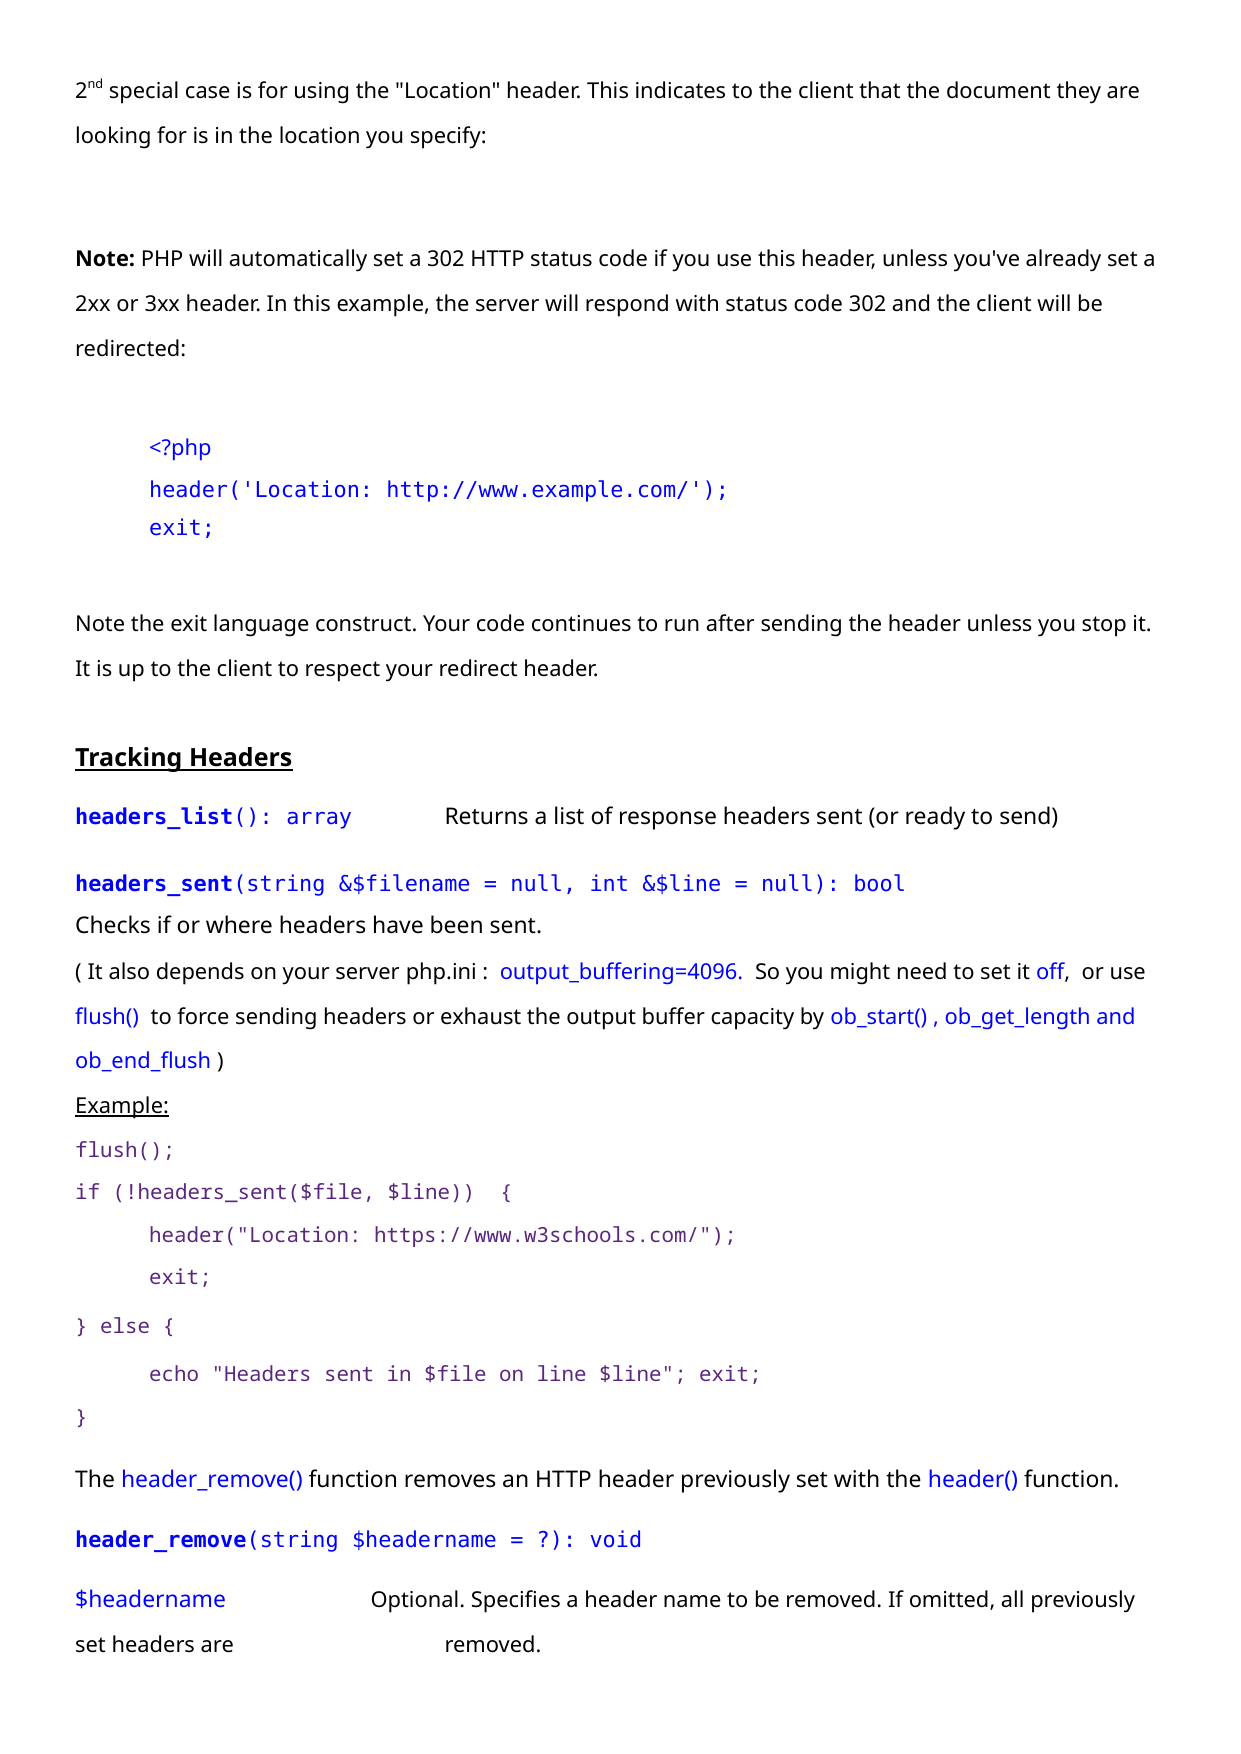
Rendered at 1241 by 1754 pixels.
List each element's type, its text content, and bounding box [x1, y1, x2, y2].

text ( It also depends on your server php.ini : output_buffering=4096. So you might need to set it off, or use flush() to force sending headers or exhaust the output buffer capacity by ob_start() , ob_get_length and ob_end_flush ) [75, 956, 1166, 1075]
text echo "Headers sent in $file on line $line"; exit; [75, 1359, 1166, 1388]
text headers_list(): array Returns a list of response headers sent (or ready to send) [75, 800, 1166, 831]
text header('Location: http://www.example.com/'); [149, 477, 1166, 502]
text exit; [149, 515, 1166, 540]
text The header_remove() function removes an HTTP header previously set with the header() function. [75, 1462, 1166, 1494]
text flush(); [75, 1135, 1166, 1163]
text } [75, 1402, 1166, 1431]
text header_remove(string $headername = ?): void [75, 1527, 1166, 1553]
text 2nd special case is for using the "Location" header. This indicates to the client that the document they are looking for is in the location you specify: [75, 75, 1166, 149]
text } else { [75, 1311, 1166, 1339]
text $headername Optional. Specifies a header name to be removed. If omitted, all previously set headers are removed. [75, 1583, 1166, 1659]
text Tracking Headers [75, 740, 1166, 774]
text headers_sent(string &$filename = null, int &$line = null): bool [75, 871, 1166, 896]
text Checks if or where headers have been sent. [75, 909, 1166, 940]
text <?php [75, 432, 1166, 462]
text if (!headers_sent($file, $line)) { header("Location: https://www.w3schools.com/"); exit; [75, 1177, 1166, 1291]
text Note the exit language construct. Your code continues to run after sending the header unless you stop it. It is up to the client to respect your redirect header. [75, 608, 1166, 682]
text Note: PHP will automatically set a 302 HTTP status code if you use this header, unless you've already set a 2xx or 3xx header. In this example, the server will respond with status code 302 and the client will be redirected: [75, 243, 1166, 362]
text Example: [75, 1090, 1166, 1120]
